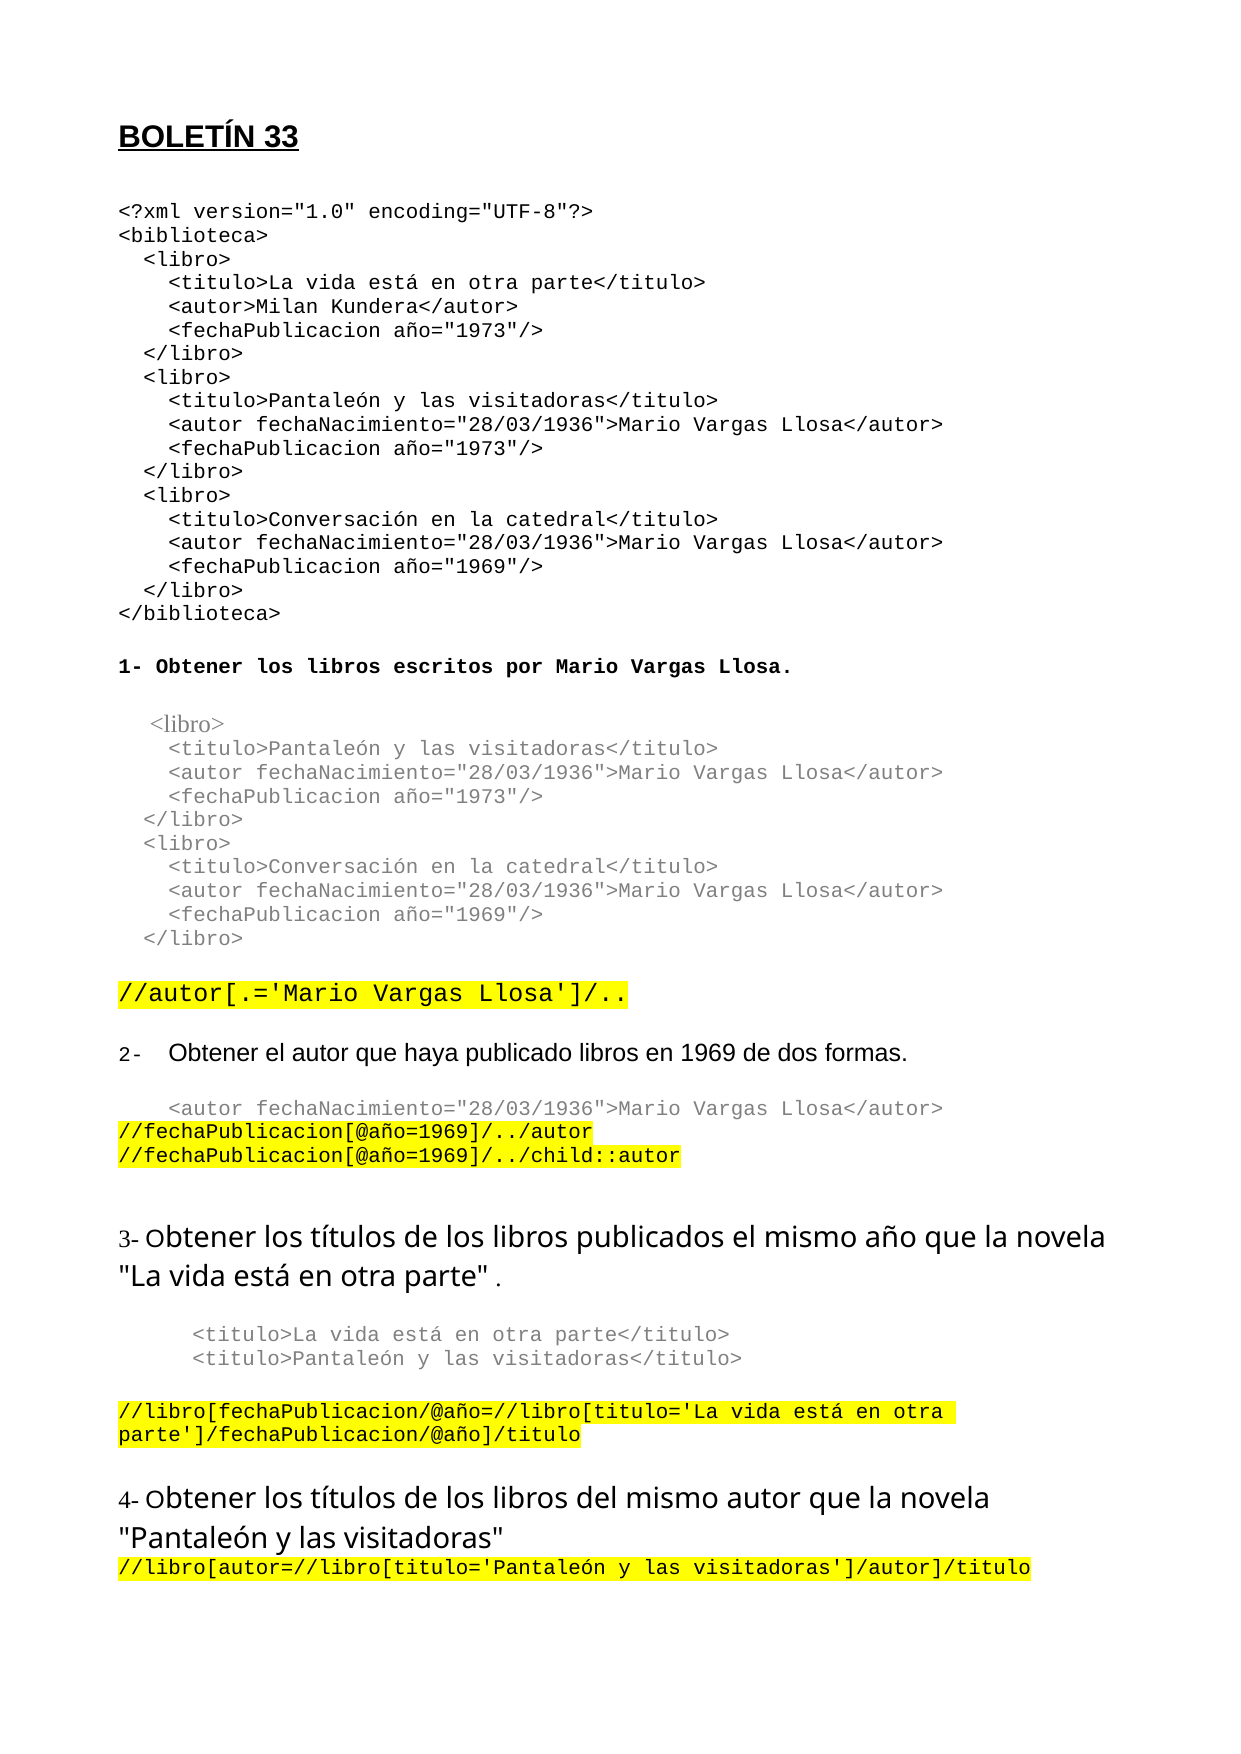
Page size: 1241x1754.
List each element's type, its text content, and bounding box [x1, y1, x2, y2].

text <titulo>Pantaleón y las visitadoras</titulo> [118, 738, 1122, 762]
text <autor fechaNacimiento="28/03/1936">Mario Vargas Llosa</autor> [118, 414, 1122, 438]
text </libro> [118, 461, 1122, 485]
text BOLETÍN 33 [118, 118, 1122, 154]
text <fechaPublicacion año="1969"/> [118, 556, 1122, 580]
text <fechaPublicacion año="1969"/> [118, 904, 1122, 927]
text <autor fechaNacimiento="28/03/1936">Mario Vargas Llosa</autor> [118, 880, 1122, 904]
text <autor fechaNacimiento="28/03/1936">Mario Vargas Llosa</autor> [118, 532, 1122, 556]
text <fechaPublicacion año="1973"/> [118, 319, 1122, 343]
text <titulo>Pantaleón y las visitadoras</titulo> [118, 391, 1122, 414]
text <titulo>Pantaleón y las visitadoras</titulo> [192, 1348, 1122, 1371]
text <libro> [118, 249, 1122, 272]
text </libro> [118, 809, 1122, 833]
text <autor fechaNacimiento="28/03/1936">Mario Vargas Llosa</autor> [118, 762, 1122, 786]
text <fechaPublicacion año="1973"/> [118, 438, 1122, 461]
text <biblioteca> [118, 225, 1122, 249]
text 1- Obtener los libros escritos por Mario Vargas Llosa. [118, 656, 1122, 680]
text //libro[autor=//libro[titulo='Pantaleón y las visitadoras']/autor]/titulo [118, 1557, 1122, 1581]
text </libro> [118, 343, 1122, 367]
text <titulo>La vida está en otra parte</titulo> [192, 1324, 1122, 1348]
text 3- Obtener los títulos de los libros publicados el mismo año que la novela "La vida está en otra parte" . [118, 1216, 1122, 1295]
text <autor>Milan Kundera</autor> [118, 296, 1122, 319]
text //autor[.='Mario Vargas Llosa']/.. [118, 981, 1122, 1009]
text //fechaPublicacion[@año=1969]/../child::autor [118, 1145, 1122, 1168]
text <?xml version="1.0" encoding="UTF-8"?> [118, 201, 1122, 225]
text <libro> [118, 833, 1122, 857]
text <titulo>Conversación en la catedral</titulo> [118, 857, 1122, 880]
text <fechaPublicacion año="1973"/> [118, 786, 1122, 809]
text 2- Obtener el autor que haya publicado libros en 1969 de dos formas. [118, 1038, 1122, 1068]
text <titulo>Conversación en la catedral</titulo> [118, 509, 1122, 532]
text <libro> [118, 367, 1122, 391]
text //libro[fechaPublicacion/@año=//libro[titulo='La vida está en otra parte']/fechaPublicacion/@año]/titulo [118, 1401, 1122, 1448]
text <titulo>La vida está en otra parte</titulo> [118, 272, 1122, 296]
text </libro> [118, 580, 1122, 603]
text <autor fechaNacimiento="28/03/1936">Mario Vargas Llosa</autor> [118, 1098, 1122, 1121]
text 4- Obtener los títulos de los libros del mismo autor que la novela "Pantaleón y las visitadoras" [118, 1477, 1122, 1557]
text </libro> [118, 927, 1122, 951]
text //fechaPublicacion[@año=1969]/../autor [118, 1121, 1122, 1145]
text <libro> [118, 485, 1122, 509]
text </biblioteca> [118, 603, 1122, 627]
text <libro> [118, 709, 1122, 738]
